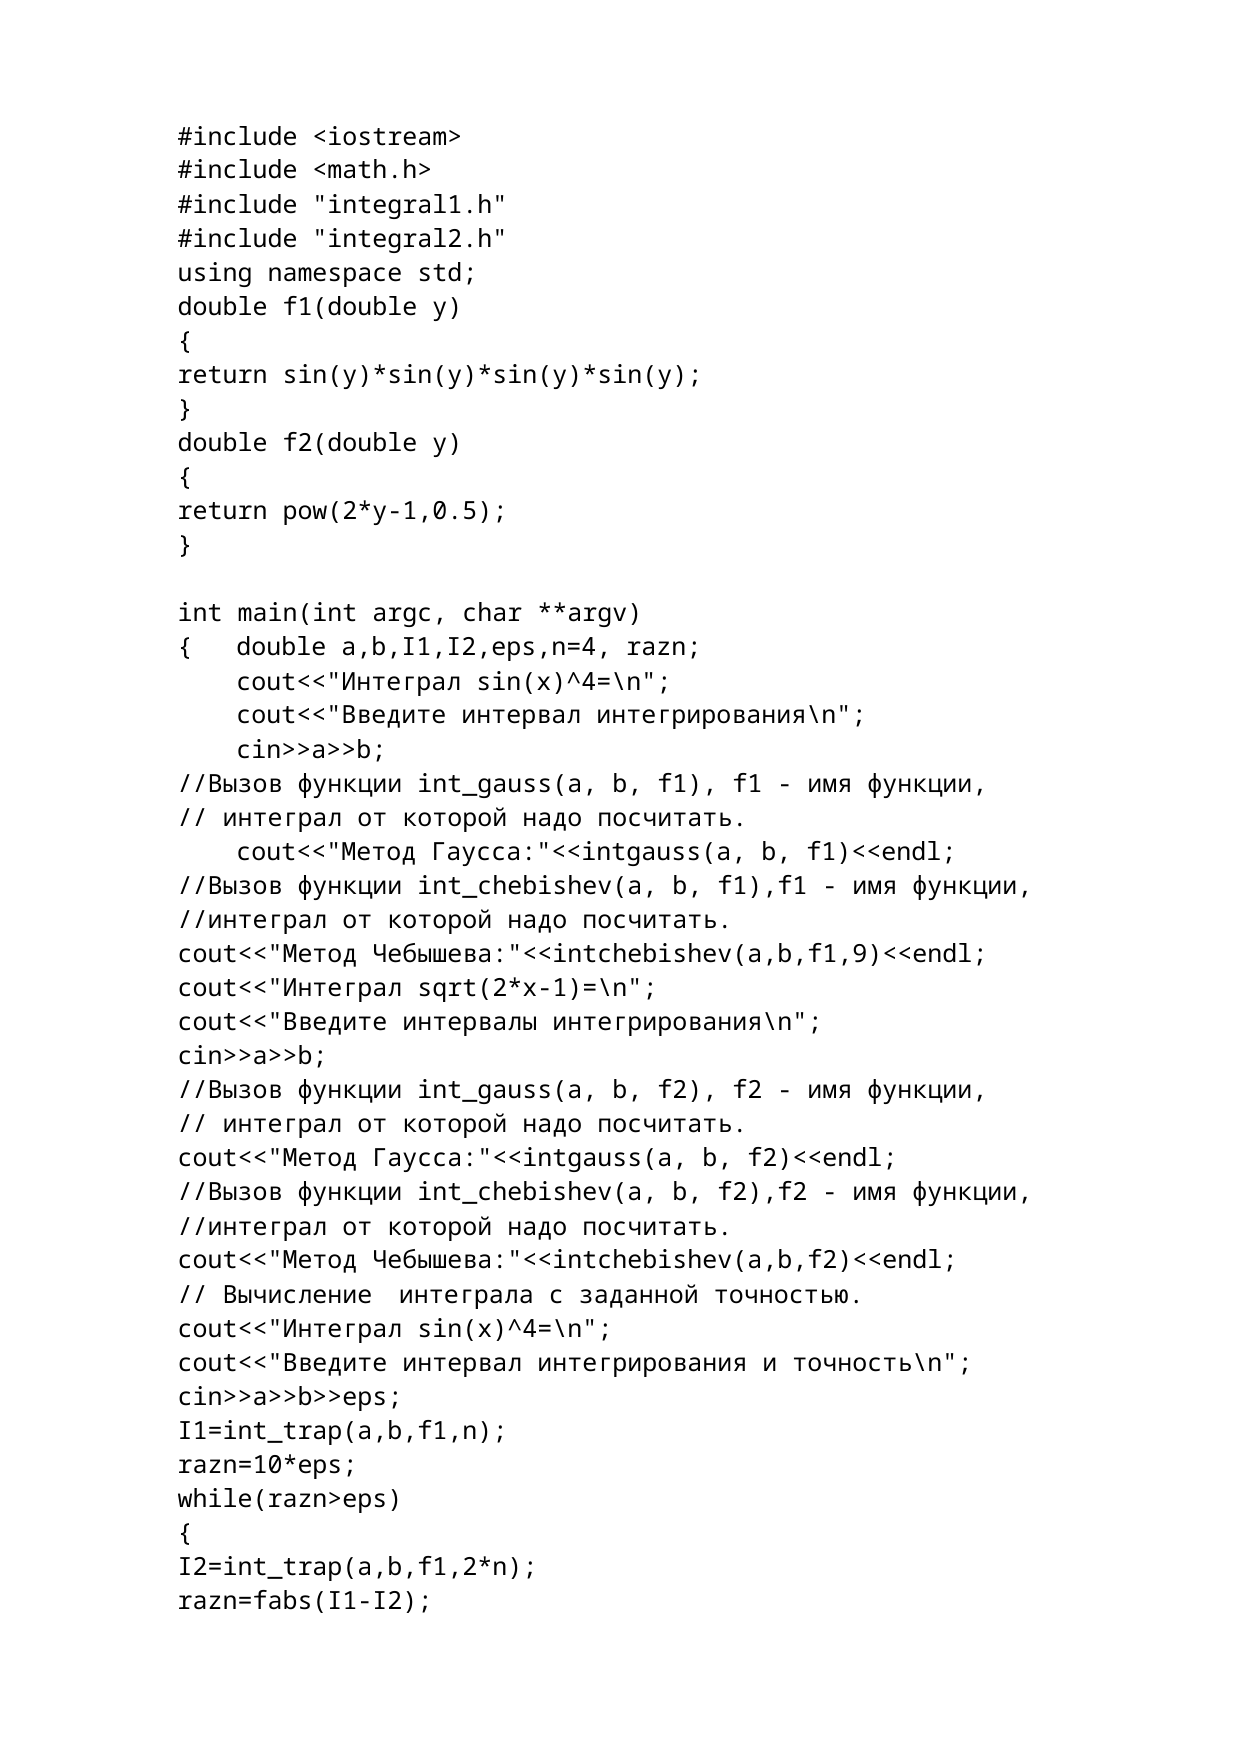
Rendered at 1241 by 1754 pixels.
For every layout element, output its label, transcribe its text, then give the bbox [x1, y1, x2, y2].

text // Вычисление интеграла с заданной точностью. [177, 1276, 1122, 1310]
text #include <math.h> [177, 152, 1122, 186]
text //интеграл от которой надо посчитать. [177, 902, 1122, 936]
text //Вызов функции int_chebishev(a, b, f2),f2 - имя функции, [177, 1174, 1122, 1208]
text cin>>a>>b; [177, 1038, 1122, 1072]
text cin>>a>>b; [177, 731, 1122, 765]
text cout<<"Метод Гаусса:"<<intgauss(a, b, f2)<<endl; [177, 1140, 1122, 1174]
text razn=fabs(I1-I2); [177, 1583, 1122, 1617]
text //интеграл от которой надо посчитать. [177, 1208, 1122, 1242]
text double f1(double y) [177, 288, 1122, 322]
text cout<<"Введите интервал интегрирования\n"; [177, 697, 1122, 731]
text cout<<"Интеграл sin(x)^4=\n"; [177, 663, 1122, 697]
text using namespace std; [177, 254, 1122, 288]
text { [177, 322, 1122, 357]
text cout<<"Интеграл sqrt(2*x-1)=\n"; [177, 970, 1122, 1004]
text #include <iostream> [177, 118, 1122, 152]
text } [177, 527, 1122, 561]
text { double a,b,I1,I2,eps,n=4, razn; [177, 629, 1122, 663]
text } [177, 391, 1122, 425]
text cin>>a>>b>>eps; [177, 1378, 1122, 1412]
text //Вызов функции int_gauss(a, b, f1), f1 - имя функции, [177, 765, 1122, 799]
text I1=int_trap(a,b,f1,n); [177, 1412, 1122, 1447]
text cout<<"Метод Гаусса:"<<intgauss(a, b, f1)<<endl; [177, 833, 1122, 867]
text return sin(y)*sin(y)*sin(y)*sin(y); [177, 357, 1122, 391]
text cout<<"Интеграл sin(x)^4=\n"; [177, 1310, 1122, 1344]
text cout<<"Введите интервалы интегрирования\n"; [177, 1004, 1122, 1038]
text I2=int_trap(a,b,f1,2*n); [177, 1549, 1122, 1583]
text cout<<"Метод Чебышева:"<<intchebishev(a,b,f2)<<endl; [177, 1242, 1122, 1276]
text return pow(2*y-1,0.5); [177, 493, 1122, 527]
text razn=10*eps; [177, 1447, 1122, 1481]
text #include "integral2.h" [177, 220, 1122, 254]
text #include "integral1.h" [177, 186, 1122, 220]
text // интеграл от которой надо посчитать. [177, 799, 1122, 833]
text cout<<"Введите интервал интегрирования и точность\n"; [177, 1344, 1122, 1378]
text while(razn>eps) [177, 1481, 1122, 1515]
text { [177, 459, 1122, 493]
text double f2(double y) [177, 425, 1122, 459]
text cout<<"Метод Чебышева:"<<intchebishev(a,b,f1,9)<<endl; [177, 936, 1122, 970]
text int main(int argc, char **argv) [177, 595, 1122, 629]
text { [177, 1515, 1122, 1549]
text //Вызов функции int_gauss(a, b, f2), f2 - имя функции, [177, 1072, 1122, 1106]
text // интеграл от которой надо посчитать. [177, 1106, 1122, 1140]
text //Вызов функции int_chebishev(a, b, f1),f1 - имя функции, [177, 867, 1122, 902]
